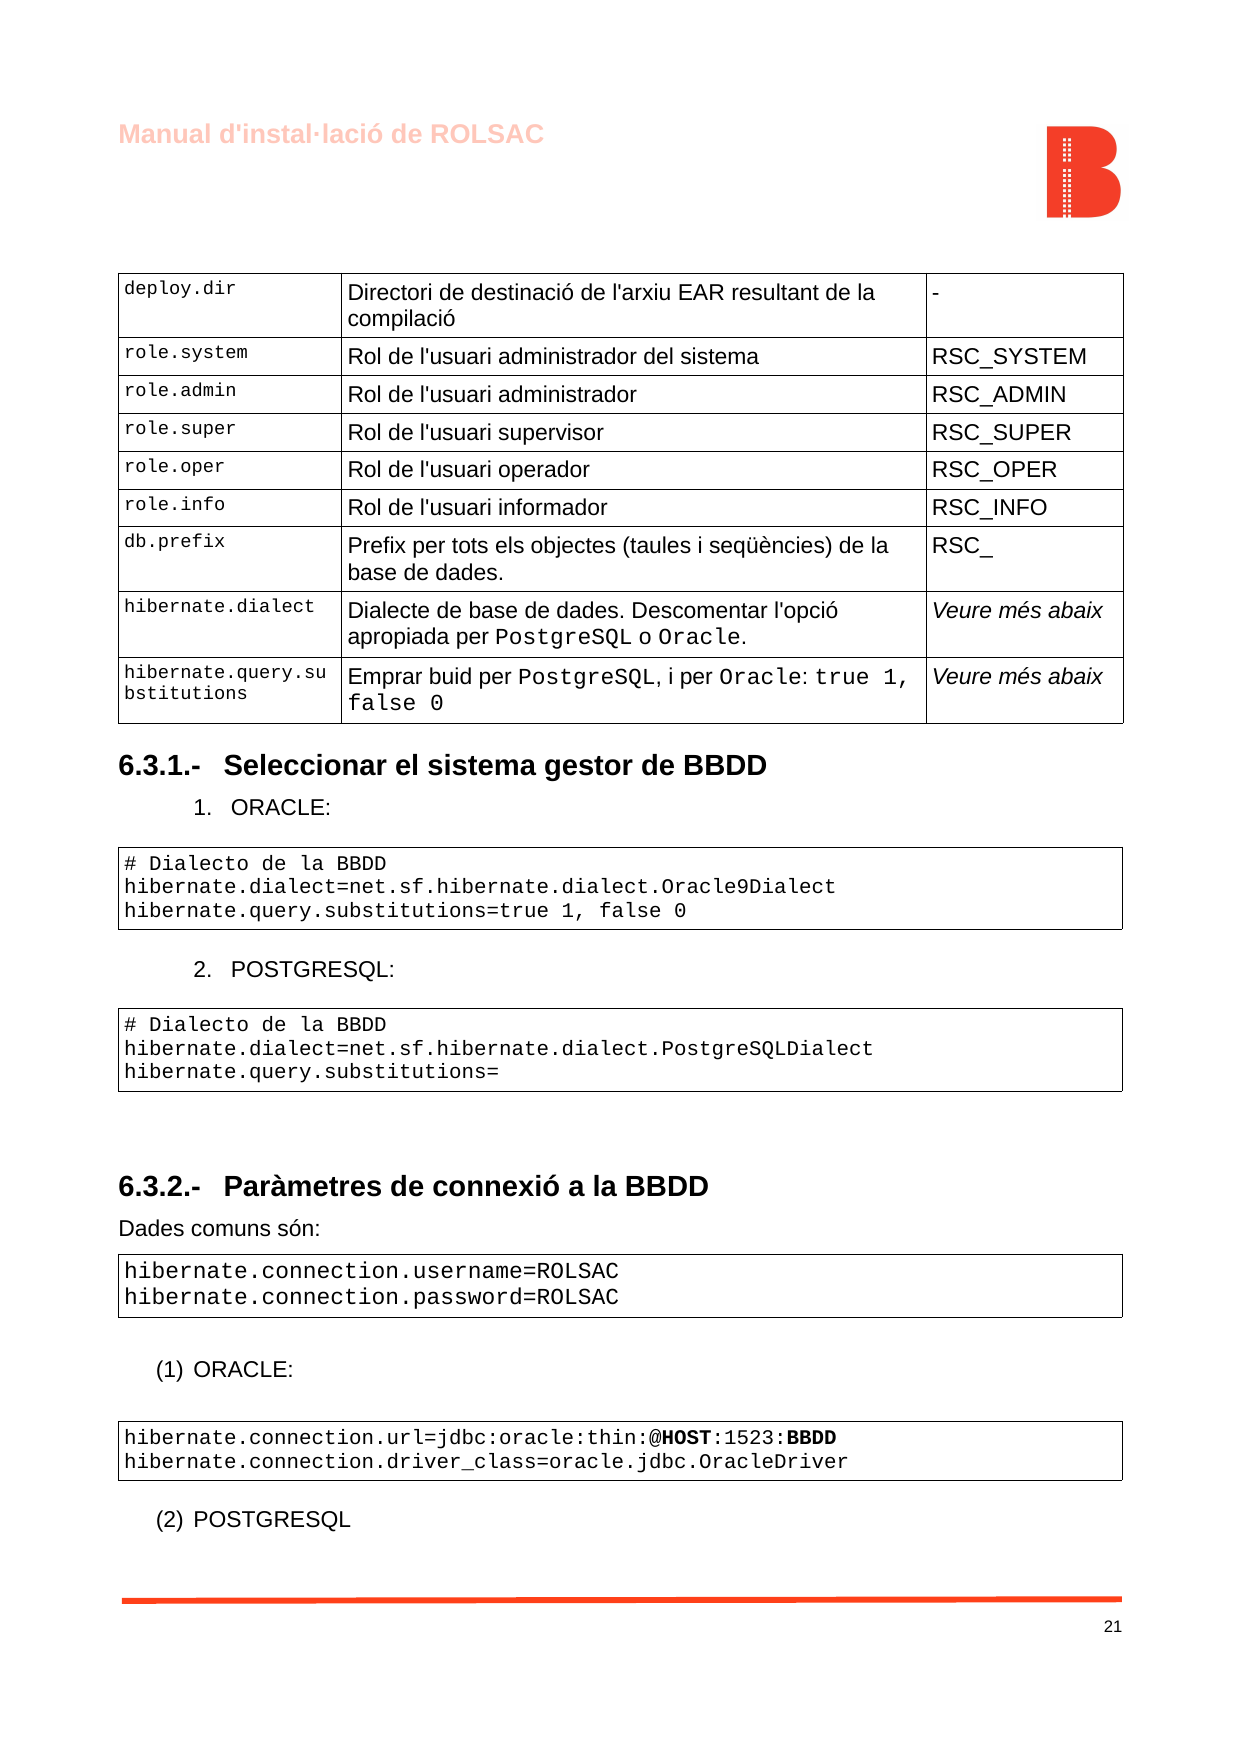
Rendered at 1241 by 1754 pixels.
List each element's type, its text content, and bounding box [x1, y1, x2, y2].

table_cell role.super [119, 414, 341, 451]
table_cell role.oper [119, 452, 341, 488]
table_cell Prefix per tots els objectes (taules i seqüències) de la base de dades. [342, 527, 926, 591]
table_cell - [927, 274, 1123, 337]
table_cell RSC_SYSTEM [927, 338, 1123, 375]
table_cell hibernate.query.substitutions [119, 658, 341, 723]
table_header # Dialecto de la BBDD hibernate.dialect=net.sf.hibernate.dialect.PostgreSQLDialect hibernate.query.substitutions= [119, 1009, 1122, 1091]
table_cell Veure més abaix [927, 658, 1123, 723]
list POSTGRESQL [156, 1506, 1122, 1533]
table_cell RSC_OPER [927, 452, 1123, 488]
table_cell Directori de destinació de l'arxiu EAR resultant de la compilació [342, 274, 926, 337]
table_cell Emprar buid per PostgreSQL, i per Oracle: true 1, false 0 [342, 658, 926, 723]
table_cell role.admin [119, 376, 341, 413]
table_cell Rol de l'usuari informador [342, 490, 926, 526]
table_cell role.info [119, 490, 341, 526]
text Dades comuns són: [118, 1215, 1122, 1241]
table_cell role.system [119, 338, 341, 375]
list ORACLE: [156, 1356, 1122, 1382]
table_cell RSC_SUPER [927, 414, 1123, 451]
table_cell Rol de l'usuari administrador [342, 376, 926, 413]
table_cell deploy.dir [119, 274, 341, 337]
picture [1036, 124, 1130, 221]
table_header # Dialecto de la BBDD hibernate.dialect=net.sf.hibernate.dialect.Oracle9Dialect hibernate.query.substitutions=true 1, false 0 [119, 848, 1122, 929]
table_cell hibernate.dialect [119, 592, 341, 657]
table_cell Rol de l'usuari administrador del sistema [342, 338, 926, 375]
table_cell Veure més abaix [927, 592, 1123, 657]
table_header hibernate.connection.username=ROLSAC hibernate.connection.password=ROLSAC [119, 1255, 1122, 1317]
table_cell Rol de l'usuari supervisor [342, 414, 926, 451]
table_cell Rol de l'usuari operador [342, 452, 926, 488]
subtitle Seleccionar el sistema gestor de BBDD [118, 748, 1122, 781]
table_cell RSC_ [927, 527, 1123, 591]
table_cell RSC_ADMIN [927, 376, 1123, 413]
table_cell RSC_INFO [927, 490, 1123, 526]
table_cell Dialecte de base de dades. Descomentar l'opció apropiada per PostgreSQL o Oracle. [342, 592, 926, 657]
subtitle Paràmetres de connexió a la BBDD [118, 1169, 1122, 1202]
list ORACLE: [193, 794, 1122, 820]
list POSTGRESQL: [193, 956, 1122, 982]
table_header hibernate.connection.url=jdbc:oracle:thin:@HOST:1523:BBDD hibernate.connection.driver_class=oracle.jdbc.OracleDriver [119, 1422, 1122, 1480]
table_cell db.prefix [119, 527, 341, 591]
